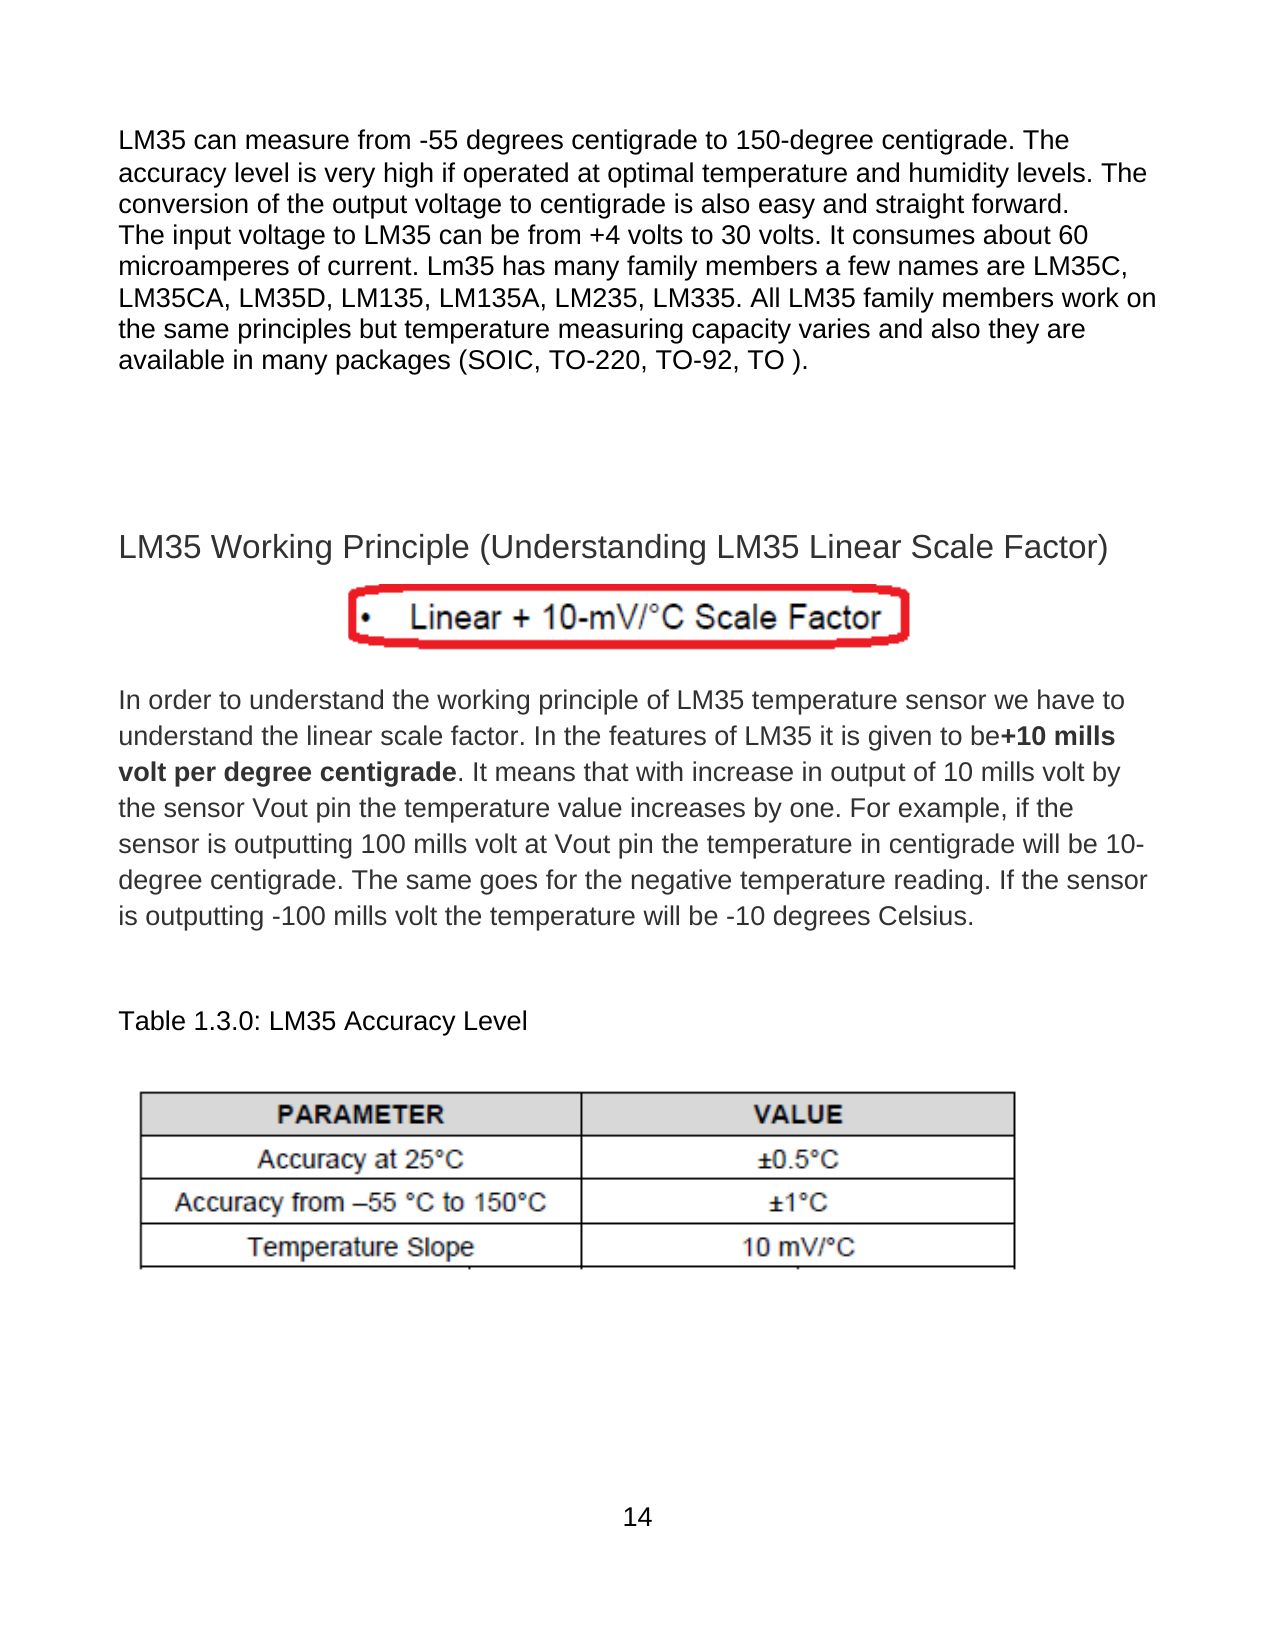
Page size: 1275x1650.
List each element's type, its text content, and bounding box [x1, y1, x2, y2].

picture [118, 1081, 1042, 1279]
text Table 1.3.0: LM35 Accuracy Level [118, 1005, 1157, 1037]
picture [348, 584, 915, 655]
text ​The input voltage to LM35 can be from +4 volts to 30 volts. It consumes about 60 microamperes of current. Lm35 has many family members a few names are LM35C, LM35CA, LM35D, LM135, LM135A, LM235, LM335. All LM35 family members work on the same principles but temperature measuring capacity varies and also they are available in many packages (SOIC, TO-220, TO-92, TO ). [118, 219, 1157, 375]
subtitle LM35 Working Principle (Understanding LM35 Linear Scale Factor) [118, 527, 1157, 566]
text In order to understand the working principle of LM35 temperature sensor we have to understand the linear scale factor. In the features of LM35 it is given to be+10 mills volt per degree centigrade. It means that with increase in output of 10 mills volt by the sensor Vout pin the temperature value increases by one. For example, if the sensor is outputting 100 mills volt at Vout pin the temperature in centigrade will be 10-degree centigrade. The same goes for the negative temperature reading. If the sensor is outputting -100 mills volt the temperature will be -10 degrees Celsius. [118, 684, 1157, 931]
text ​LM35 can measure from -55 degrees centigrade to 150-degree centigrade. The accuracy level is very high if operated at optimal temperature and humidity levels. The conversion of the output voltage to centigrade is also easy and straight forward. [118, 118, 1157, 219]
